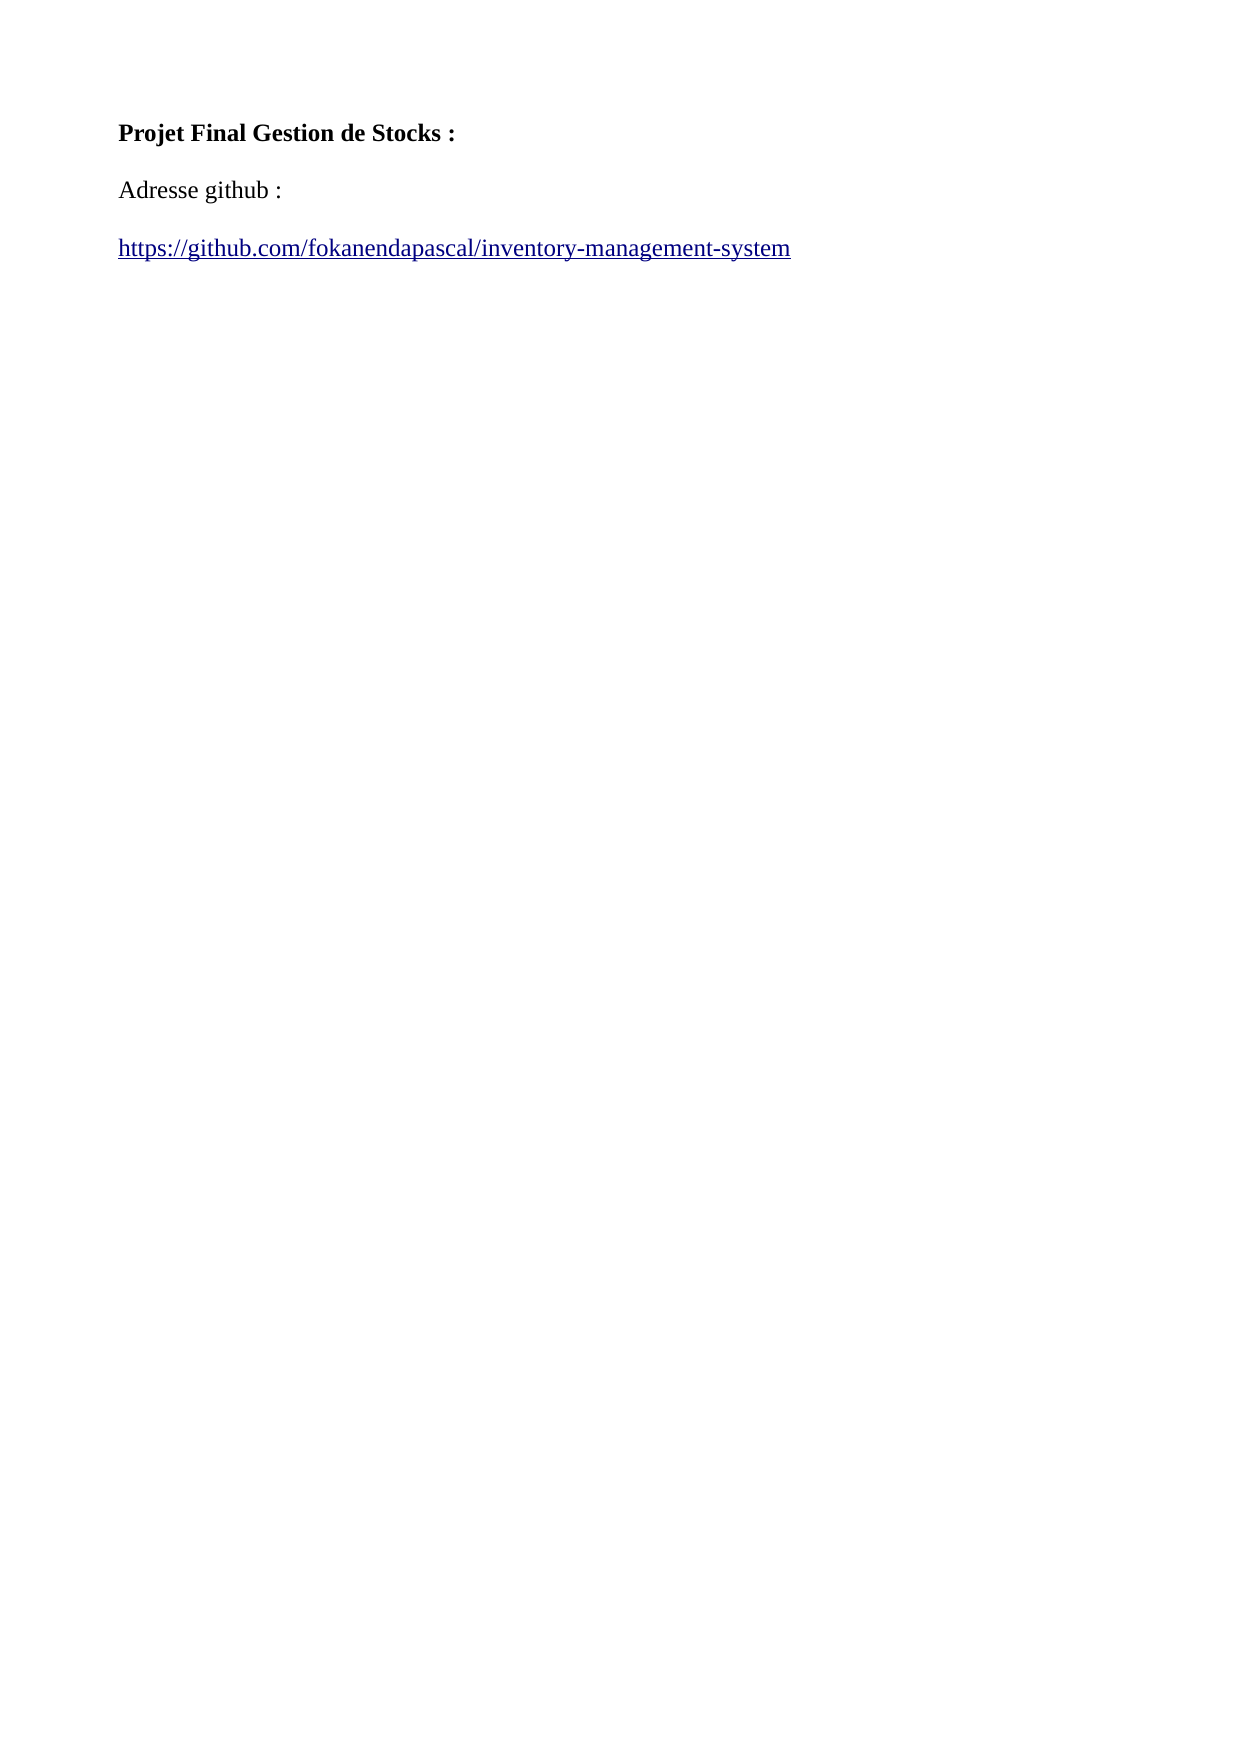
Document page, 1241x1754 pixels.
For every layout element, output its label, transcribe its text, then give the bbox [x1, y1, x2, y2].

text Projet Final Gestion de Stocks : [118, 118, 1122, 147]
text https://github.com/fokanendapascal/inventory-management-system [118, 233, 1122, 262]
text Adresse github : [118, 176, 1122, 204]
